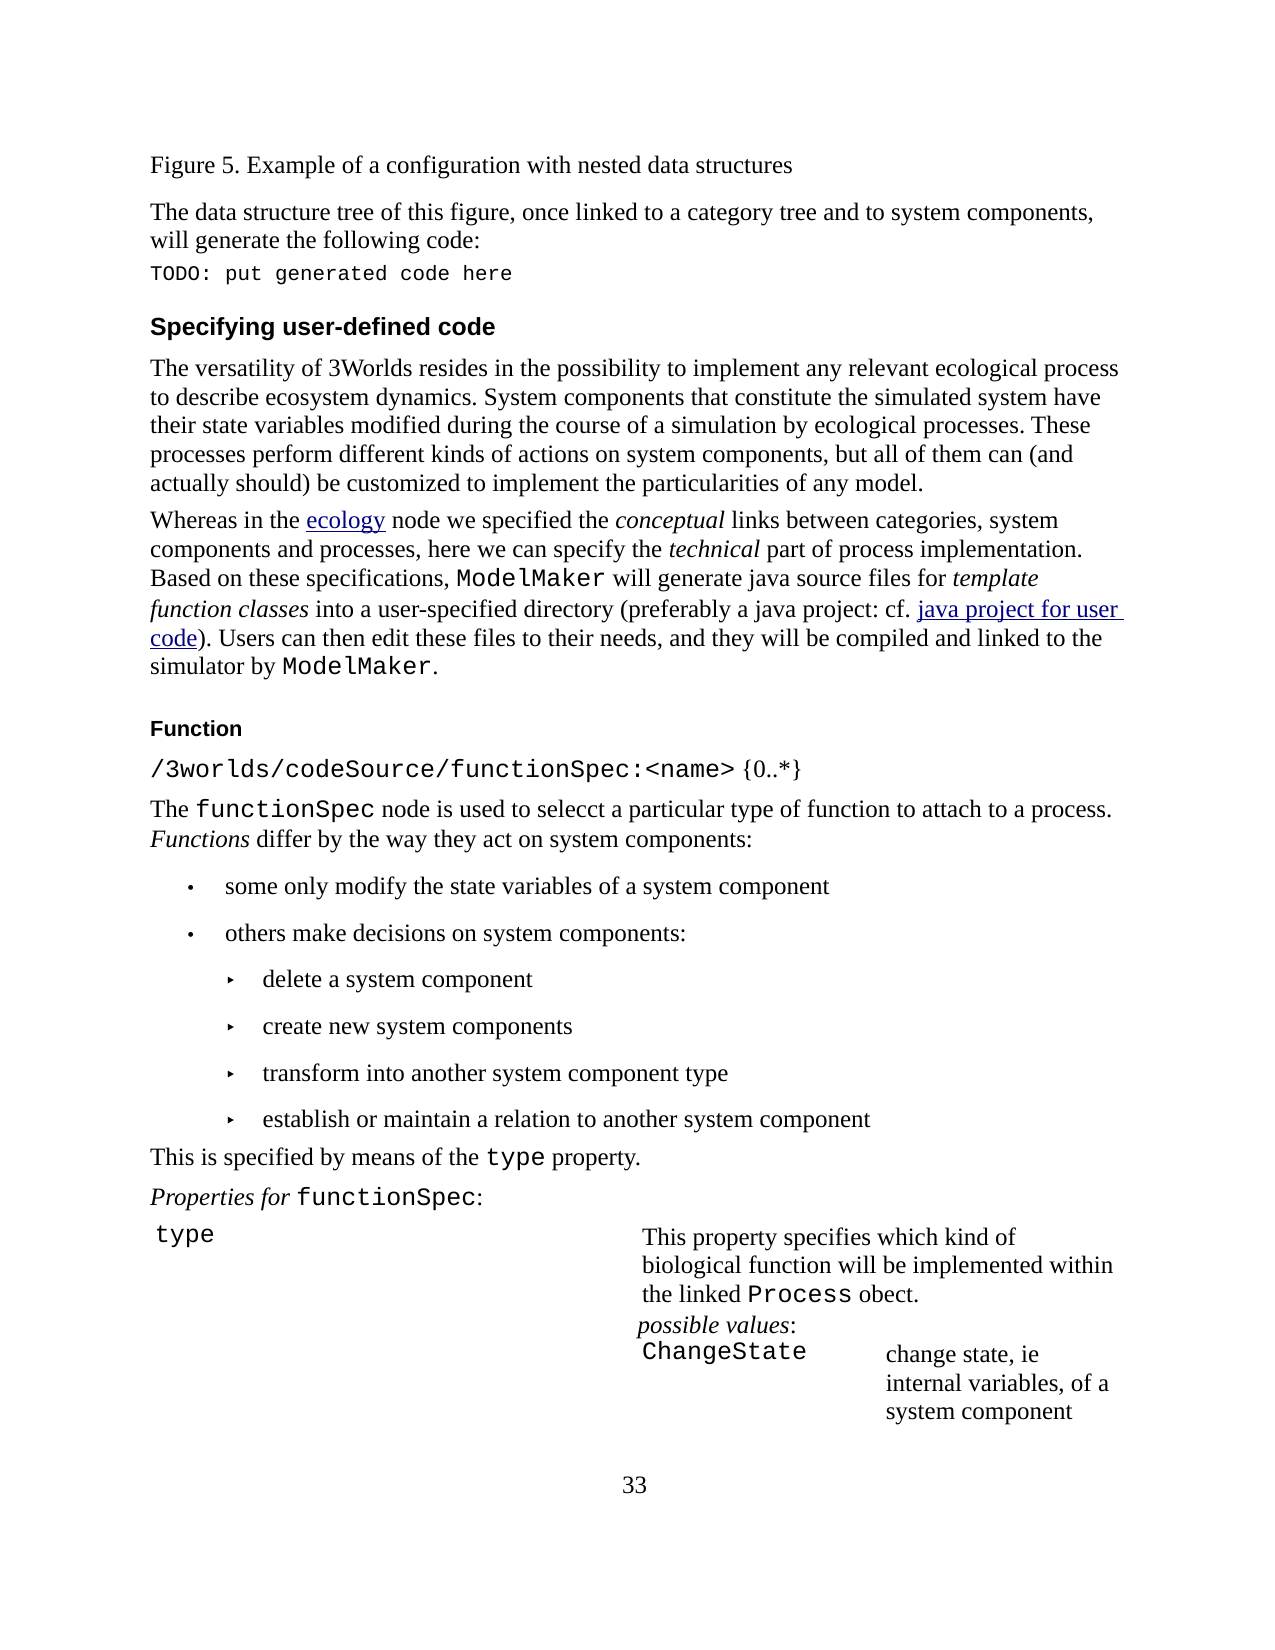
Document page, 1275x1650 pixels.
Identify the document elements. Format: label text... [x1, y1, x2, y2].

text Figure 5. Example of a configuration with nested data structures [150, 150, 1125, 179]
table_header change state, ie internal variables, of a system component [881, 1339, 1125, 1425]
text TODO: put generated code here [150, 263, 1125, 287]
text Whereas in the ecology node we specified the conceptual links between categories, system components and processes, here we can specify the technical part of process implementation. Based on these specifications, ModelMaker will generate java source files for template function classes into a user-specified directory (preferably a java project: cf. java project for user code). Users can then edit these files to their needs, and they will be compiled and linked to the simulator by ModelMaker. [150, 506, 1125, 682]
text Properties for functionSpec: [150, 1182, 1125, 1213]
text The data structure tree of this figure, once linked to a category tree and to system components, will generate the following code: [150, 197, 1125, 254]
subtitle Function [150, 716, 1125, 741]
subtitle Specifying user-defined code [150, 312, 1125, 340]
list create new system components [225, 1011, 1125, 1040]
list some only modify the state variables of a system component [187, 871, 1125, 900]
text /3worlds/codeSource/functionSpec:<name> {0..*} [150, 754, 1125, 785]
text The functionSpec node is used to selecct a particular type of function to attach to a process. Functions differ by the way they act on system components: [150, 794, 1125, 853]
list delete a system component [225, 964, 1125, 993]
table_header This property specifies which kind of biological function will be implemented within the linked Process obect. possible values: [638, 1222, 1125, 1339]
table_header type [150, 1222, 637, 1425]
list others make decisions on system components: [187, 918, 1125, 947]
table_header ChangeState [638, 1339, 881, 1425]
list transform into another system component type [225, 1058, 1125, 1087]
text The versatility of 3Worlds resides in the possibility to implement any relevant ecological process to describe ecosystem dynamics. System components that constitute the simulated system have their state variables modified during the course of a simulation by ecological processes. These processes perform different kinds of actions on system components, but all of them can (and actually should) be customized to implement the particularities of any model. [150, 353, 1125, 497]
text This is specified by means of the type property. [150, 1142, 1125, 1173]
list establish or maintain a relation to another system component [225, 1104, 1125, 1133]
